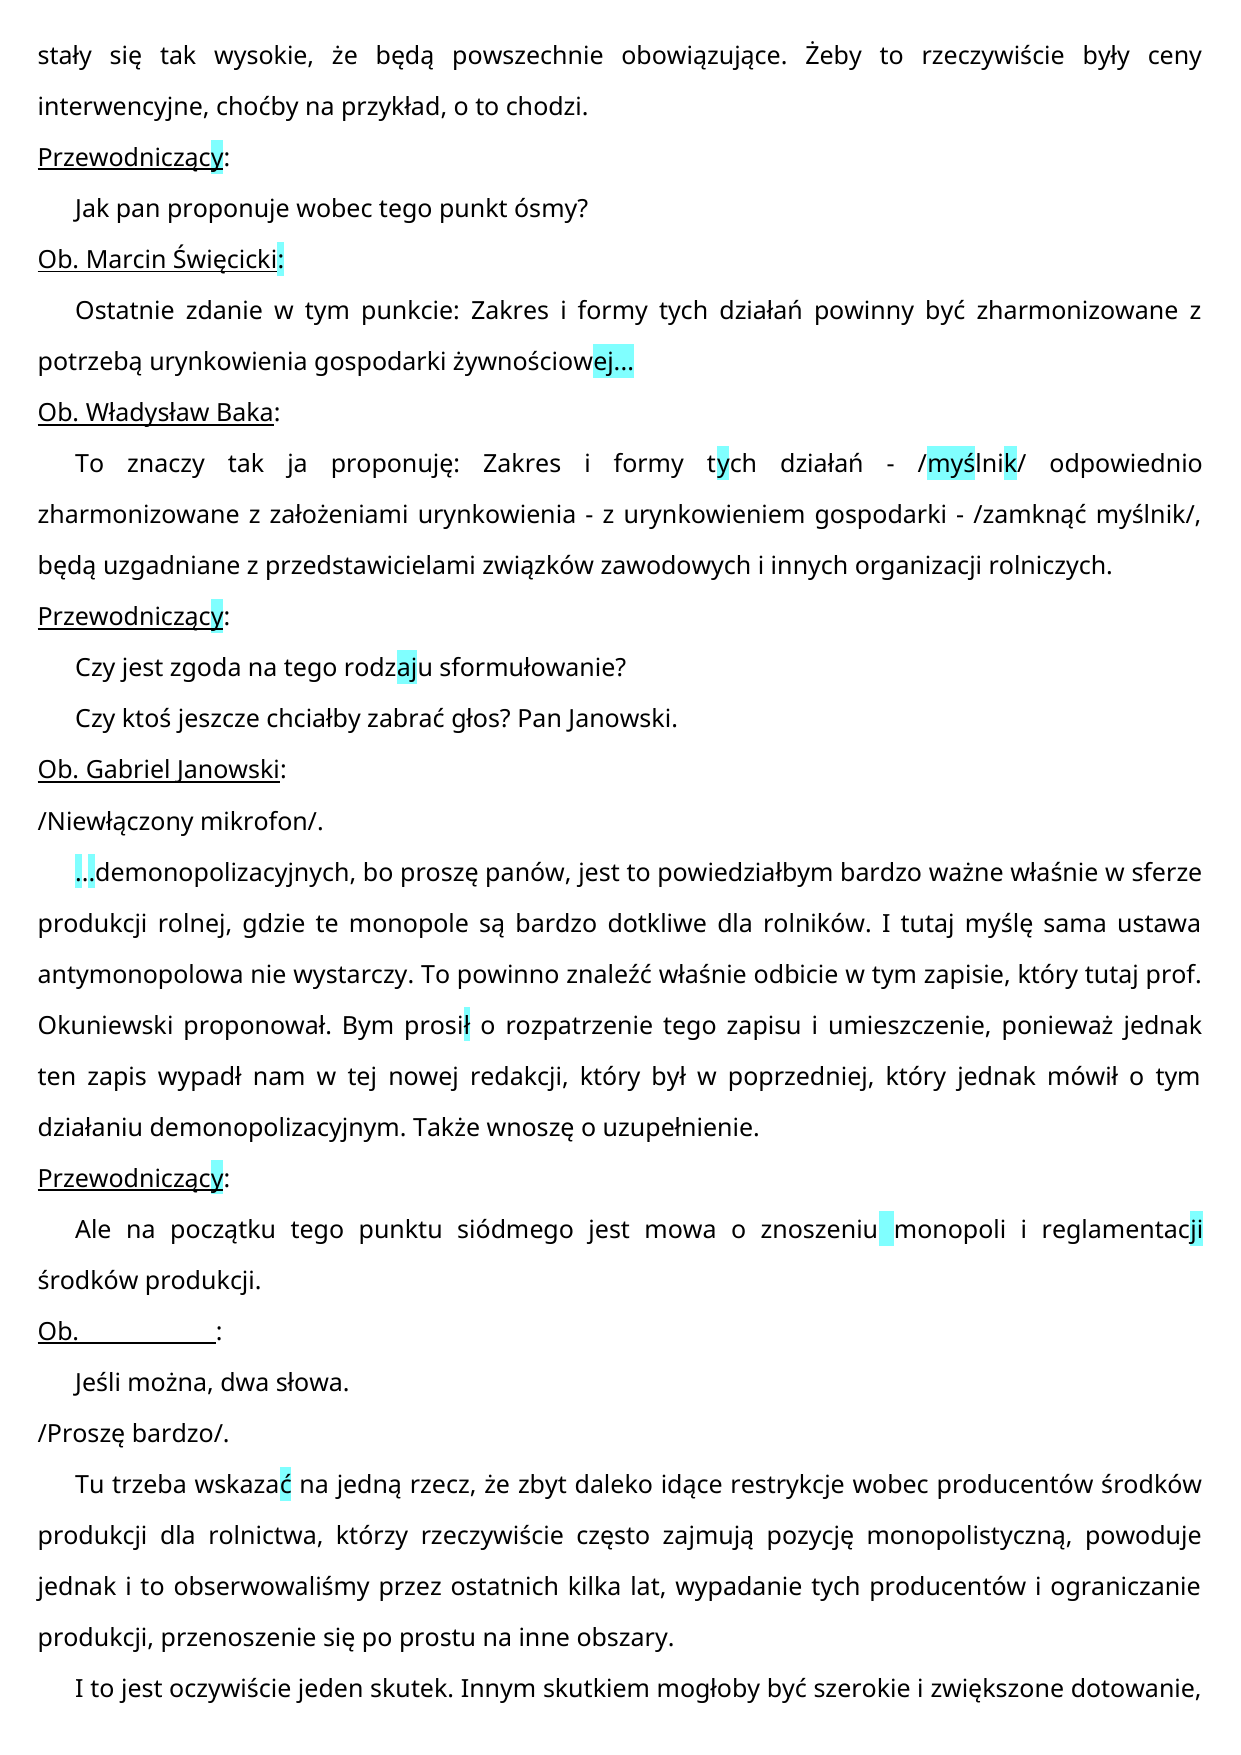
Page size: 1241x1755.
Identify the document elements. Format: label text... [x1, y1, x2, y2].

text /Niewłączony mikrofon/. [37, 803, 1203, 837]
text I to jest oczywiście jeden skutek. Innym skutkiem mogłoby być szerokie i zwiększone dotowanie, [37, 1671, 1203, 1705]
text Jeśli można, dwa słowa. [37, 1364, 1203, 1399]
text Ale na początku tego punktu siódmego jest mowa o znoszeniu monopoli i reglamentacji środków produkcji. [37, 1211, 1203, 1297]
text To znaczy tak ja proponuję: Zakres i formy tych działań - /myślnik/ odpowiednio zharmonizowane z założeniami urynkowienia - z urynkowieniem gospodarki - /zamknąć myślnik/, będą uzgadniane z przedstawicielami związków zawodowych i innych organizacji rolniczych. [37, 446, 1203, 582]
text Przewodniczący: [37, 1160, 1203, 1194]
text Ob. Marcin Święcicki: [37, 242, 1203, 276]
text Tu trzeba wskazać na jedną rzecz, że zbyt daleko idące restrykcje wobec producentów środków produkcji dla rolnictwa, którzy rzeczywiście często zajmują pozycję monopolistyczną, powoduje jednak i to obserwowaliśmy przez ostatnich kilka lat, wypadanie tych producentów i ograniczanie produkcji, przenoszenie się po prostu na inne obszary. [37, 1467, 1203, 1654]
text Ob. Gabriel Janowski: [37, 752, 1203, 786]
text Ob. : [37, 1313, 1203, 1348]
text Przewodniczący: [37, 599, 1203, 633]
text Czy jest zgoda na tego rodzaju sformułowanie? [37, 650, 1203, 684]
text stały się tak wysokie, że będą powszechnie obowiązujące. Żeby to rzeczywiście były ceny interwencyjne, choćby na przykład, o to chodzi. [37, 37, 1203, 123]
text Ostatnie zdanie w tym punkcie: Zakres i formy tych działań powinny być zharmonizowane z potrzebą urynkowienia gospodarki żywnościowej... [37, 293, 1203, 378]
text Przewodniczący: [37, 139, 1203, 174]
text /Proszę bardzo/. [37, 1416, 1203, 1450]
text ...demonopolizacyjnych, bo proszę panów, jest to powiedziałbym bardzo ważne właśnie w sferze produkcji rolnej, gdzie te monopole są bardzo dotkliwe dla rolników. I tutaj myślę sama ustawa antymonopolowa nie wystarczy. To powinno znaleźć właśnie odbicie w tym zapisie, który tutaj prof. Okuniewski proponował. Bym prosił o rozpatrzenie tego zapisu i umieszczenie, ponieważ jednak ten zapis wypadł nam w tej nowej redakcji, który był w poprzedniej, który jednak mówił o tym działaniu demonopolizacyjnym. Także wnoszę o uzupełnienie. [37, 854, 1203, 1143]
text Czy ktoś jeszcze chciałby zabrać głos? Pan Janowski. [37, 701, 1203, 735]
text Jak pan proponuje wobec tego punkt ósmy? [37, 191, 1203, 225]
text Ob. Władysław Baka: [37, 395, 1203, 429]
